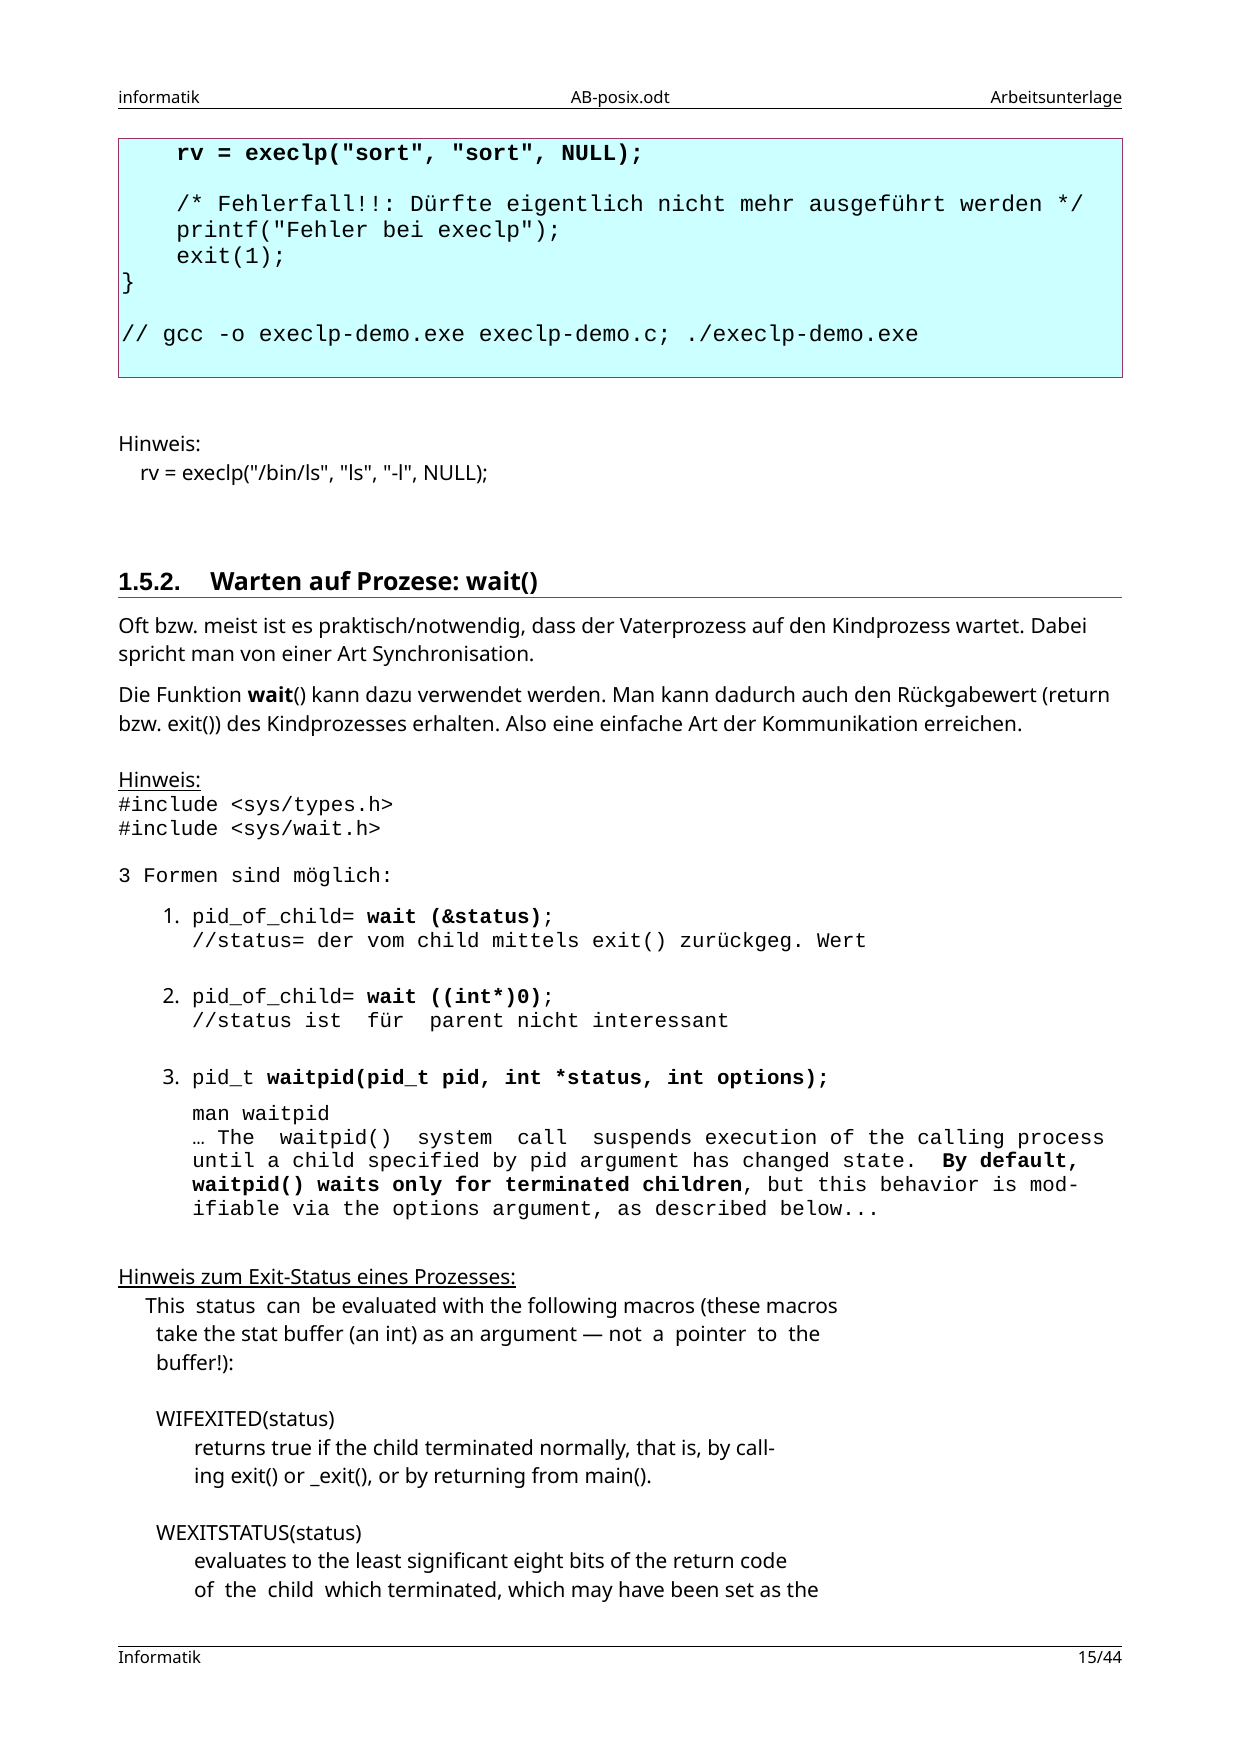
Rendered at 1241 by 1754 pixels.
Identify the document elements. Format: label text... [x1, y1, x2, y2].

list pid_of_child= wait (&status); //status= der vom child mittels exit() zurückgeg. Wert [162, 901, 1122, 982]
text Hinweis: rv = execlp("/bin/ls", "ls", "-l", NULL); [118, 378, 1122, 515]
text Hinweis zum Exit-Status eines Prozesses: This status can be evaluated with the following macros (these macros take the stat buffer (an int) as an argument — not a pointer to the buffer!): WIFEXITED(status) returns true if the child terminated normally, that is, by call‐ ing exit() or _exit(), or by returning from main(). WEXITSTATUS(status) evaluates to the least significant eight bits of the return code of the child which terminated, which may have been set as the [118, 1234, 1122, 1603]
subtitle Warten auf Prozese: wait() [118, 563, 1122, 597]
list pid_of_child= wait ((int*)0); //status ist für parent nicht interessant [162, 982, 1122, 1062]
text Oft bzw. meist ist es praktisch/notwendig, dass der Vaterprozess auf den Kindprozess wartet. Dabei spricht man von einer Art Synchronisation. [118, 611, 1122, 668]
list pid_t waitpid(pid_t pid, int *status, int options); [162, 1062, 1122, 1091]
text man waitpid … The waitpid() system call suspends execution of the calling process until a child specified by pid argument has changed state. By default, waitpid() waits only for terminated children, but this behavior is mod‐ ifiable via the options argument, as described below... [192, 1103, 1122, 1221]
text rv = execlp("sort", "sort", NULL); /* Fehlerfall!!: Dürfte eigentlich nicht mehr ausgeführt werden */ printf("Fehler bei execlp"); exit(1); } // gcc -o execlp-demo.exe execlp-demo.c; ./execlp-demo.exe [119, 139, 1122, 377]
text Die Funktion wait() kann dazu verwendet werden. Man kann dadurch auch den Rückgabewert (return bzw. exit()) des Kindprozesses erhalten. Also eine einfache Art der Kommunikation erreichen. Hinweis: #include <sys/types.h> #include <sys/wait.h> 3 Formen sind möglich: [118, 680, 1122, 889]
